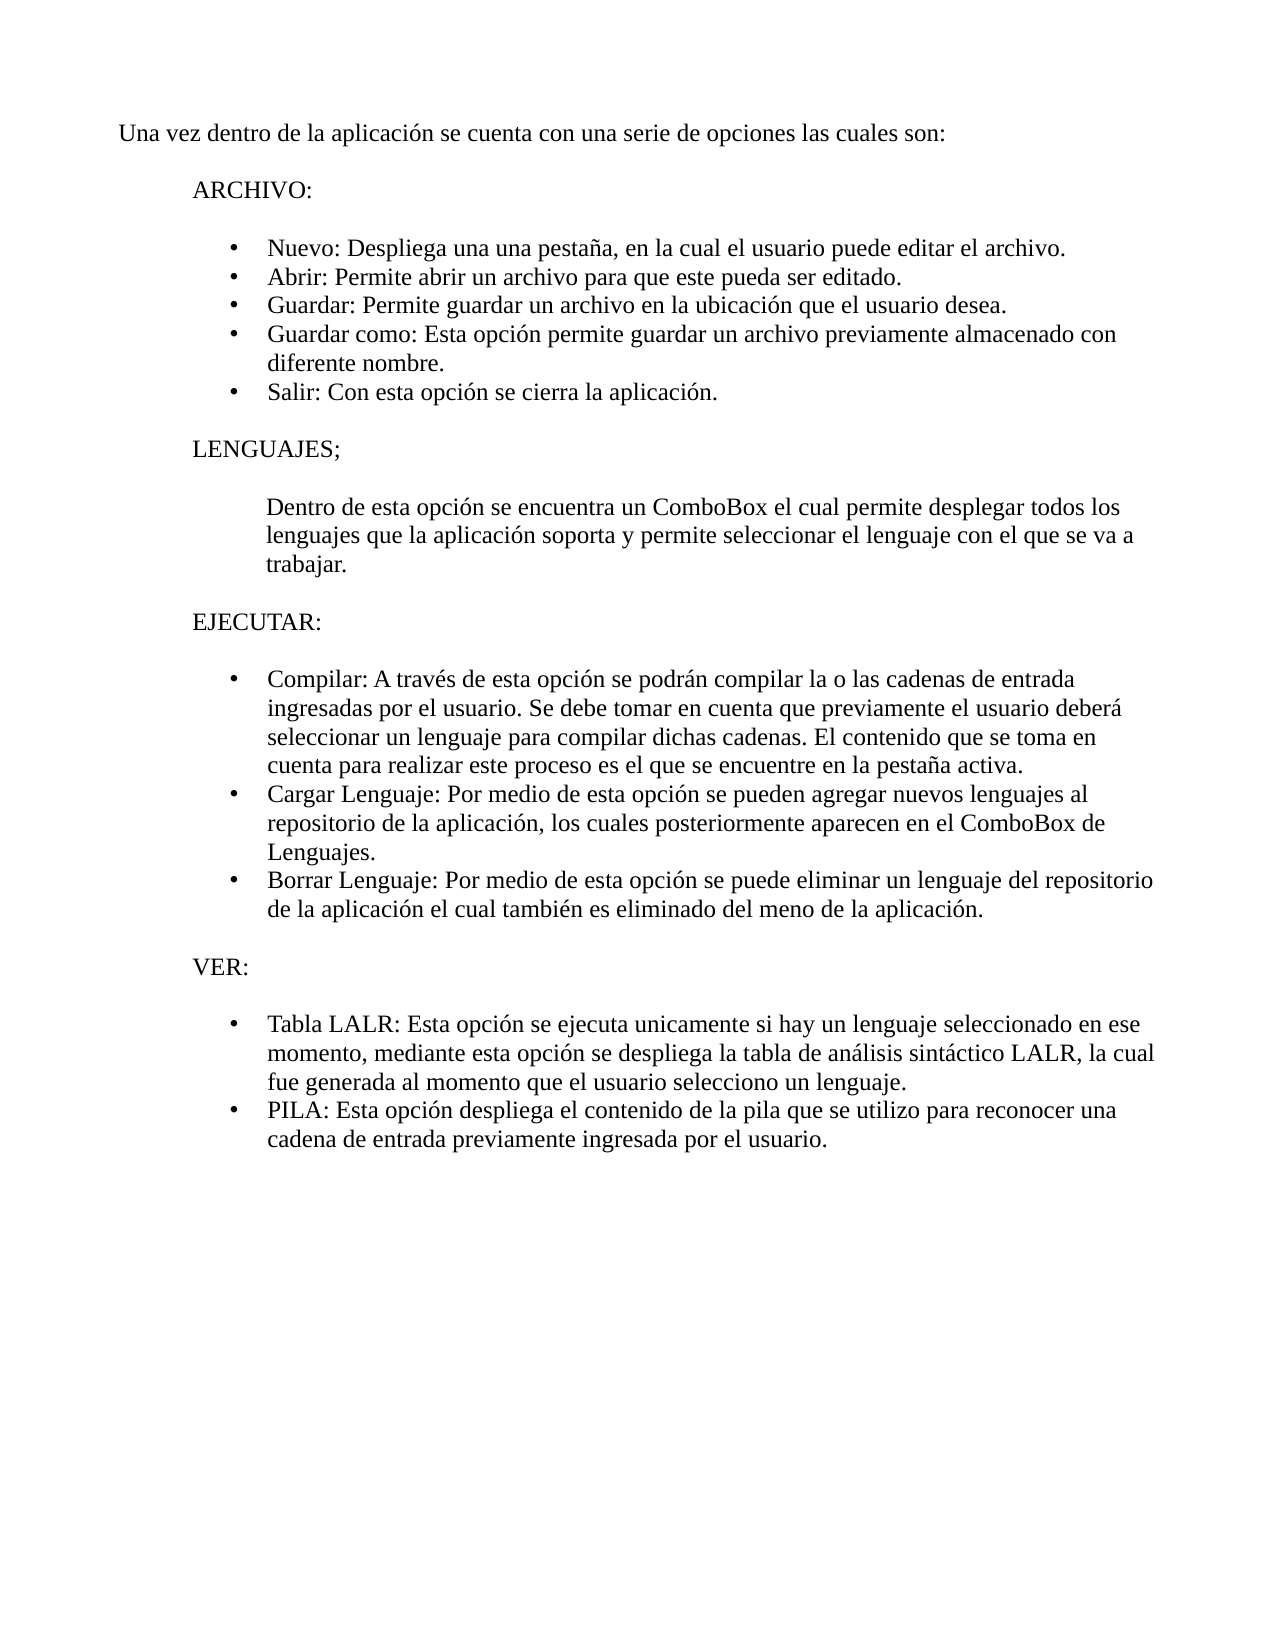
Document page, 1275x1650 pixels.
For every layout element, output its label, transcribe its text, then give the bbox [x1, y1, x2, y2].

list Abrir: Permite abrir un archivo para que este pueda ser editado. [229, 262, 1157, 291]
list Borrar Lenguaje: Por medio de esta opción se puede eliminar un lenguaje del repositorio de la aplicación el cual también es eliminado del meno de la aplicación. [229, 866, 1157, 923]
list Guardar: Permite guardar un archivo en la ubicación que el usuario desea. [229, 291, 1157, 319]
list Nuevo: Despliega una una pestaña, en la cual el usuario puede editar el archivo. [229, 233, 1157, 262]
list PILA: Esta opción despliega el contenido de la pila que se utilizo para reconocer una cadena de entrada previamente ingresada por el usuario. [229, 1096, 1157, 1153]
text EJECUTAR: [118, 607, 1157, 636]
text Dentro de esta opción se encuentra un ComboBox el cual permite desplegar todos los [118, 492, 1157, 521]
list Tabla LALR: Esta opción se ejecuta unicamente si hay un lenguaje seleccionado en ese momento, mediante esta opción se despliega la tabla de análisis sintáctico LALR, la cual fue generada al momento que el usuario selecciono un lenguaje. [229, 1009, 1157, 1096]
text ARCHIVO: [118, 176, 1157, 204]
list Guardar como: Esta opción permite guardar un archivo previamente almacenado con diferente nombre. [229, 319, 1157, 377]
list Compilar: A través de esta opción se podrán compilar la o las cadenas de entrada ingresadas por el usuario. Se debe tomar en cuenta que previamente el usuario deberá seleccionar un lenguaje para compilar dichas cadenas. El contenido que se toma en cuenta para realizar este proceso es el que se encuentre en la pestaña activa. [229, 664, 1157, 779]
text VER: [118, 952, 1157, 981]
text Una vez dentro de la aplicación se cuenta con una serie de opciones las cuales son: [118, 118, 1157, 147]
text lenguajes que la aplicación soporta y permite seleccionar el lenguaje con el que se va a trabajar. [118, 521, 1157, 578]
text LENGUAJES; [118, 434, 1157, 463]
list Cargar Lenguaje: Por medio de esta opción se pueden agregar nuevos lenguajes al repositorio de la aplicación, los cuales posteriormente aparecen en el ComboBox de Lenguajes. [229, 779, 1157, 866]
list Salir: Con esta opción se cierra la aplicación. [229, 377, 1157, 406]
